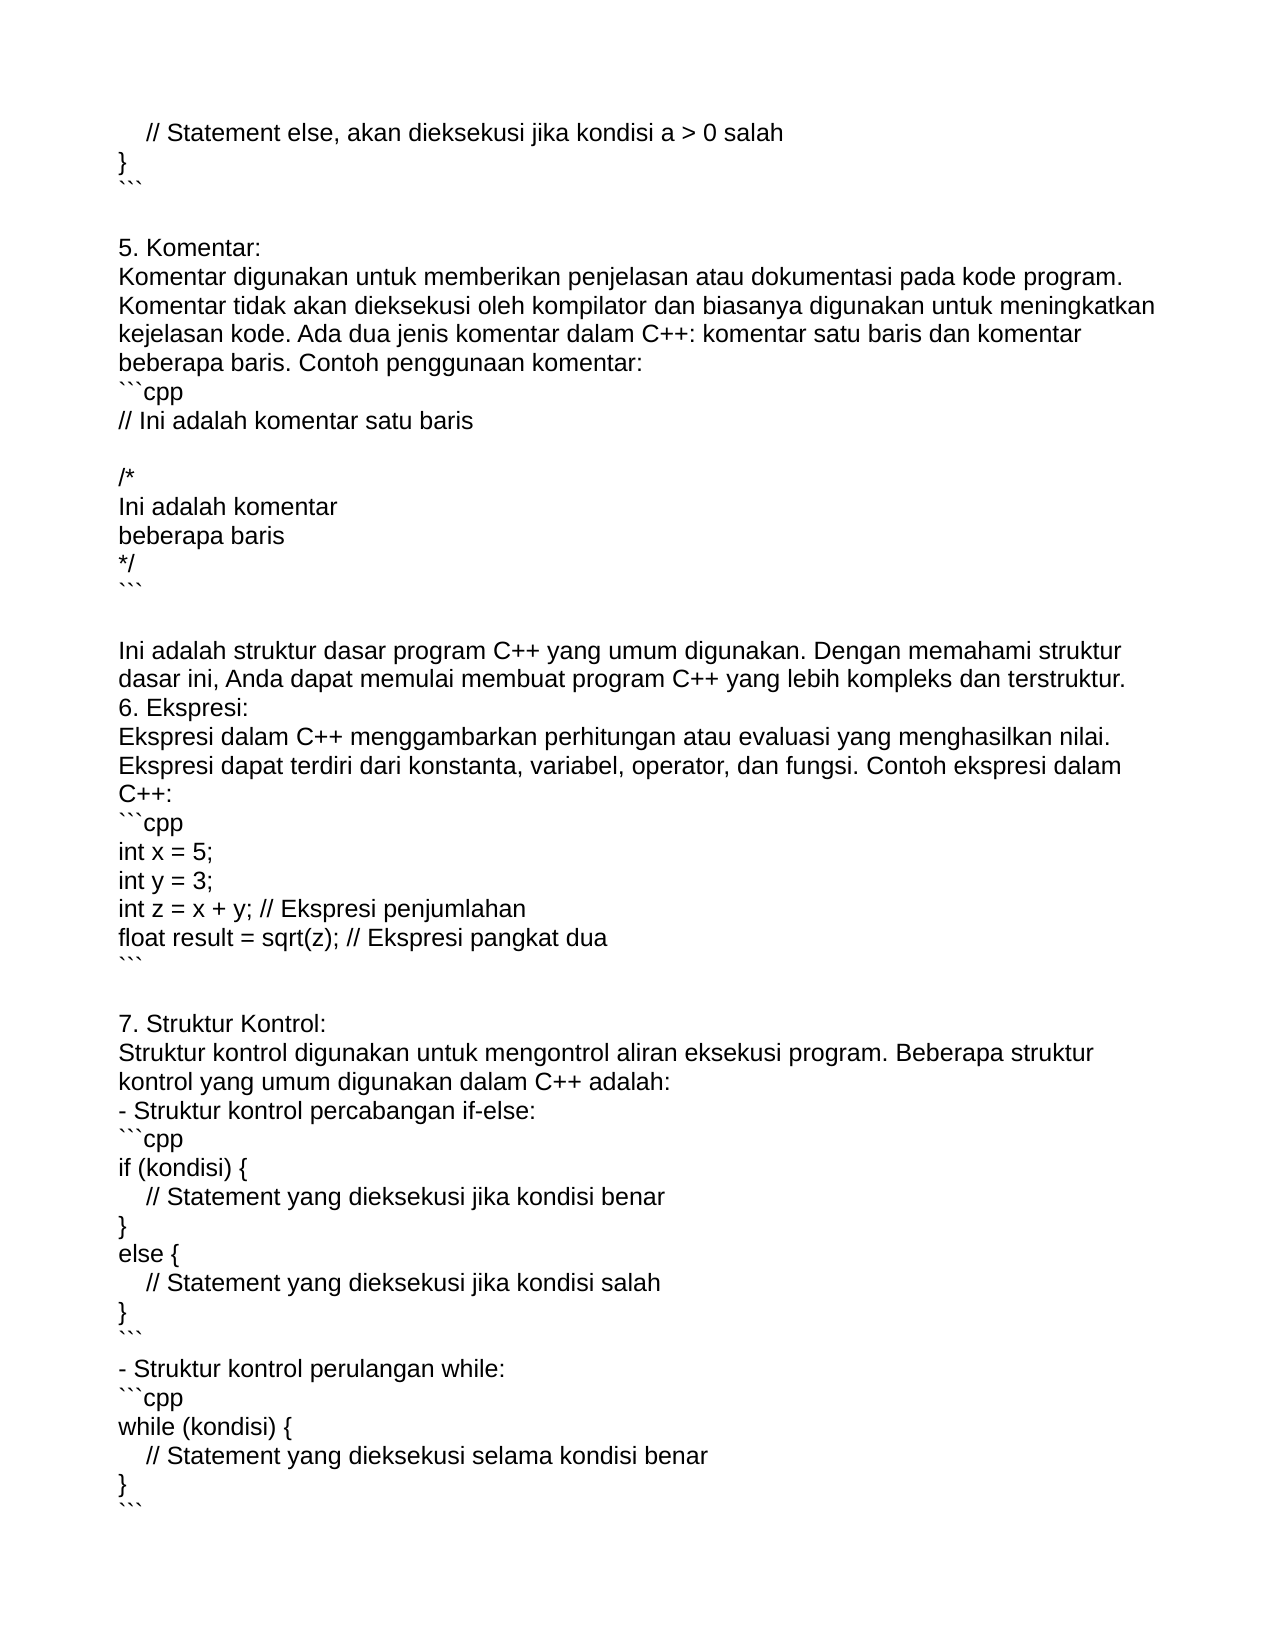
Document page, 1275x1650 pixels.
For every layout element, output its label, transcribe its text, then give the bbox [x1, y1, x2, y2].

text Ini adalah struktur dasar program C++ yang umum digunakan. Dengan memahami struktur dasar ini, Anda dapat memulai membuat program C++ yang lebih kompleks dan terstruktur. [118, 636, 1157, 693]
text ```cpp [118, 1383, 1157, 1412]
text /* [118, 463, 1157, 492]
text // Ini adalah komentar satu baris [118, 406, 1157, 434]
text ``` [118, 1326, 1157, 1354]
text 6. Ekspresi: [118, 693, 1157, 722]
text int x = 5; [118, 837, 1157, 866]
text ``` [118, 176, 1157, 204]
text Ekspresi dalam C++ menggambarkan perhitungan atau evaluasi yang menghasilkan nilai. Ekspresi dapat terdiri dari konstanta, variabel, operator, dan fungsi. Contoh ekspresi dalam C++: [118, 722, 1157, 808]
text - Struktur kontrol percabangan if-else: [118, 1096, 1157, 1124]
text Ini adalah komentar [118, 492, 1157, 521]
text beberapa baris [118, 521, 1157, 549]
text Komentar digunakan untuk memberikan penjelasan atau dokumentasi pada kode program. Komentar tidak akan dieksekusi oleh kompilator dan biasanya digunakan untuk meningkatkan kejelasan kode. Ada dua jenis komentar dalam C++: komentar satu baris dan komentar beberapa baris. Contoh penggunaan komentar: [118, 262, 1157, 377]
text ```cpp [118, 808, 1157, 837]
text if (kondisi) { [118, 1153, 1157, 1182]
text */ [118, 549, 1157, 578]
text } [118, 1211, 1157, 1239]
text while (kondisi) { [118, 1412, 1157, 1441]
text float result = sqrt(z); // Ekspresi pangkat dua [118, 923, 1157, 952]
text int y = 3; [118, 866, 1157, 894]
text - Struktur kontrol perulangan while: [118, 1354, 1157, 1383]
text ```cpp [118, 1124, 1157, 1153]
text ``` [118, 578, 1157, 607]
text 5. Komentar: [118, 233, 1157, 262]
text } [118, 1469, 1157, 1498]
text int z = x + y; // Ekspresi penjumlahan [118, 894, 1157, 923]
text // Statement yang dieksekusi selama kondisi benar [118, 1441, 1157, 1469]
text } [118, 147, 1157, 176]
text ``` [118, 952, 1157, 981]
text 7. Struktur Kontrol: [118, 1009, 1157, 1038]
text Struktur kontrol digunakan untuk mengontrol aliran eksekusi program. Beberapa struktur kontrol yang umum digunakan dalam C++ adalah: [118, 1038, 1157, 1096]
text else { [118, 1239, 1157, 1268]
text // Statement else, akan dieksekusi jika kondisi a > 0 salah [118, 118, 1157, 147]
text // Statement yang dieksekusi jika kondisi salah [118, 1268, 1157, 1297]
text ``` [118, 1498, 1157, 1527]
text } [118, 1297, 1157, 1326]
text ```cpp [118, 377, 1157, 406]
text // Statement yang dieksekusi jika kondisi benar [118, 1182, 1157, 1211]
